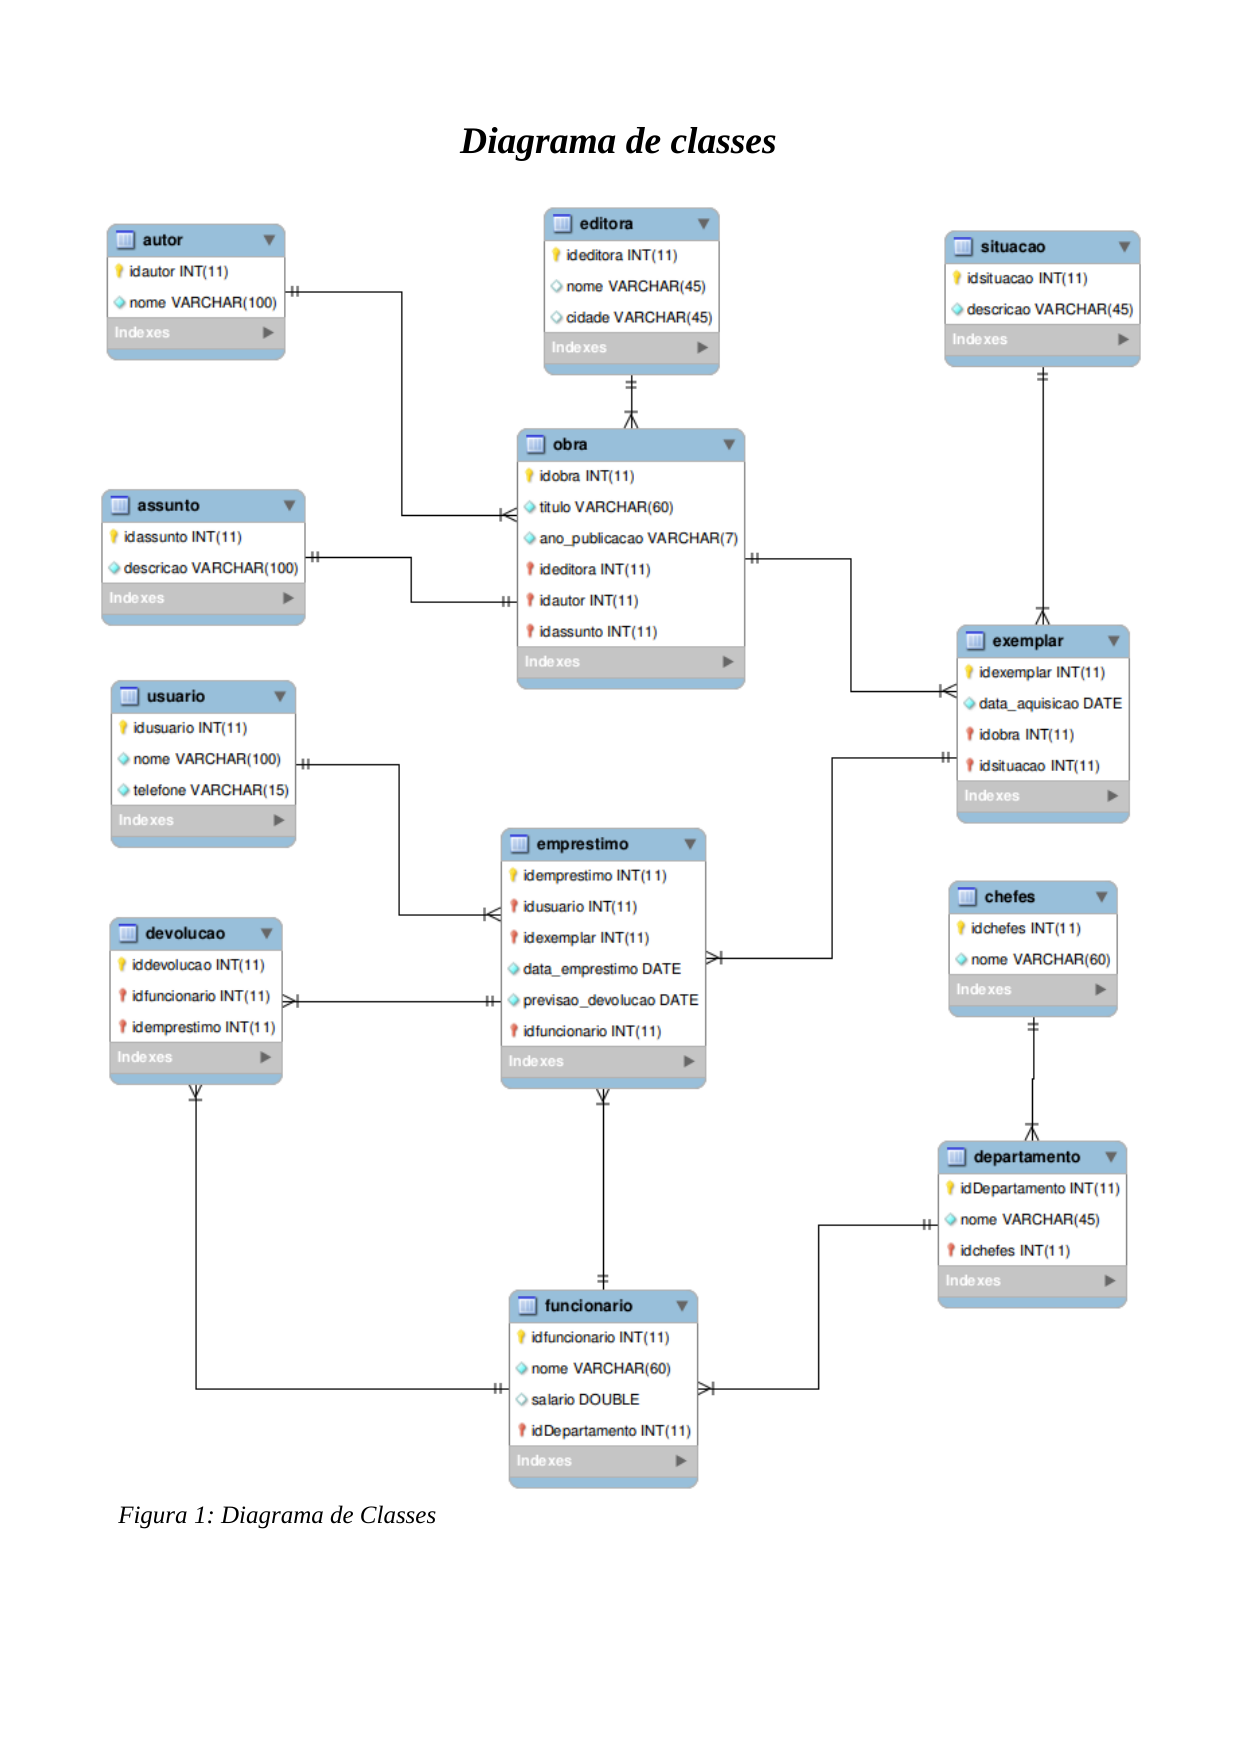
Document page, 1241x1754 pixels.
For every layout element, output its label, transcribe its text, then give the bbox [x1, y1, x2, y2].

text Diagrama de classes [118, 118, 1122, 161]
picture [88, 194, 1153, 1501]
text Figura 1: Diagrama de Classes [118, 1501, 1122, 1529]
